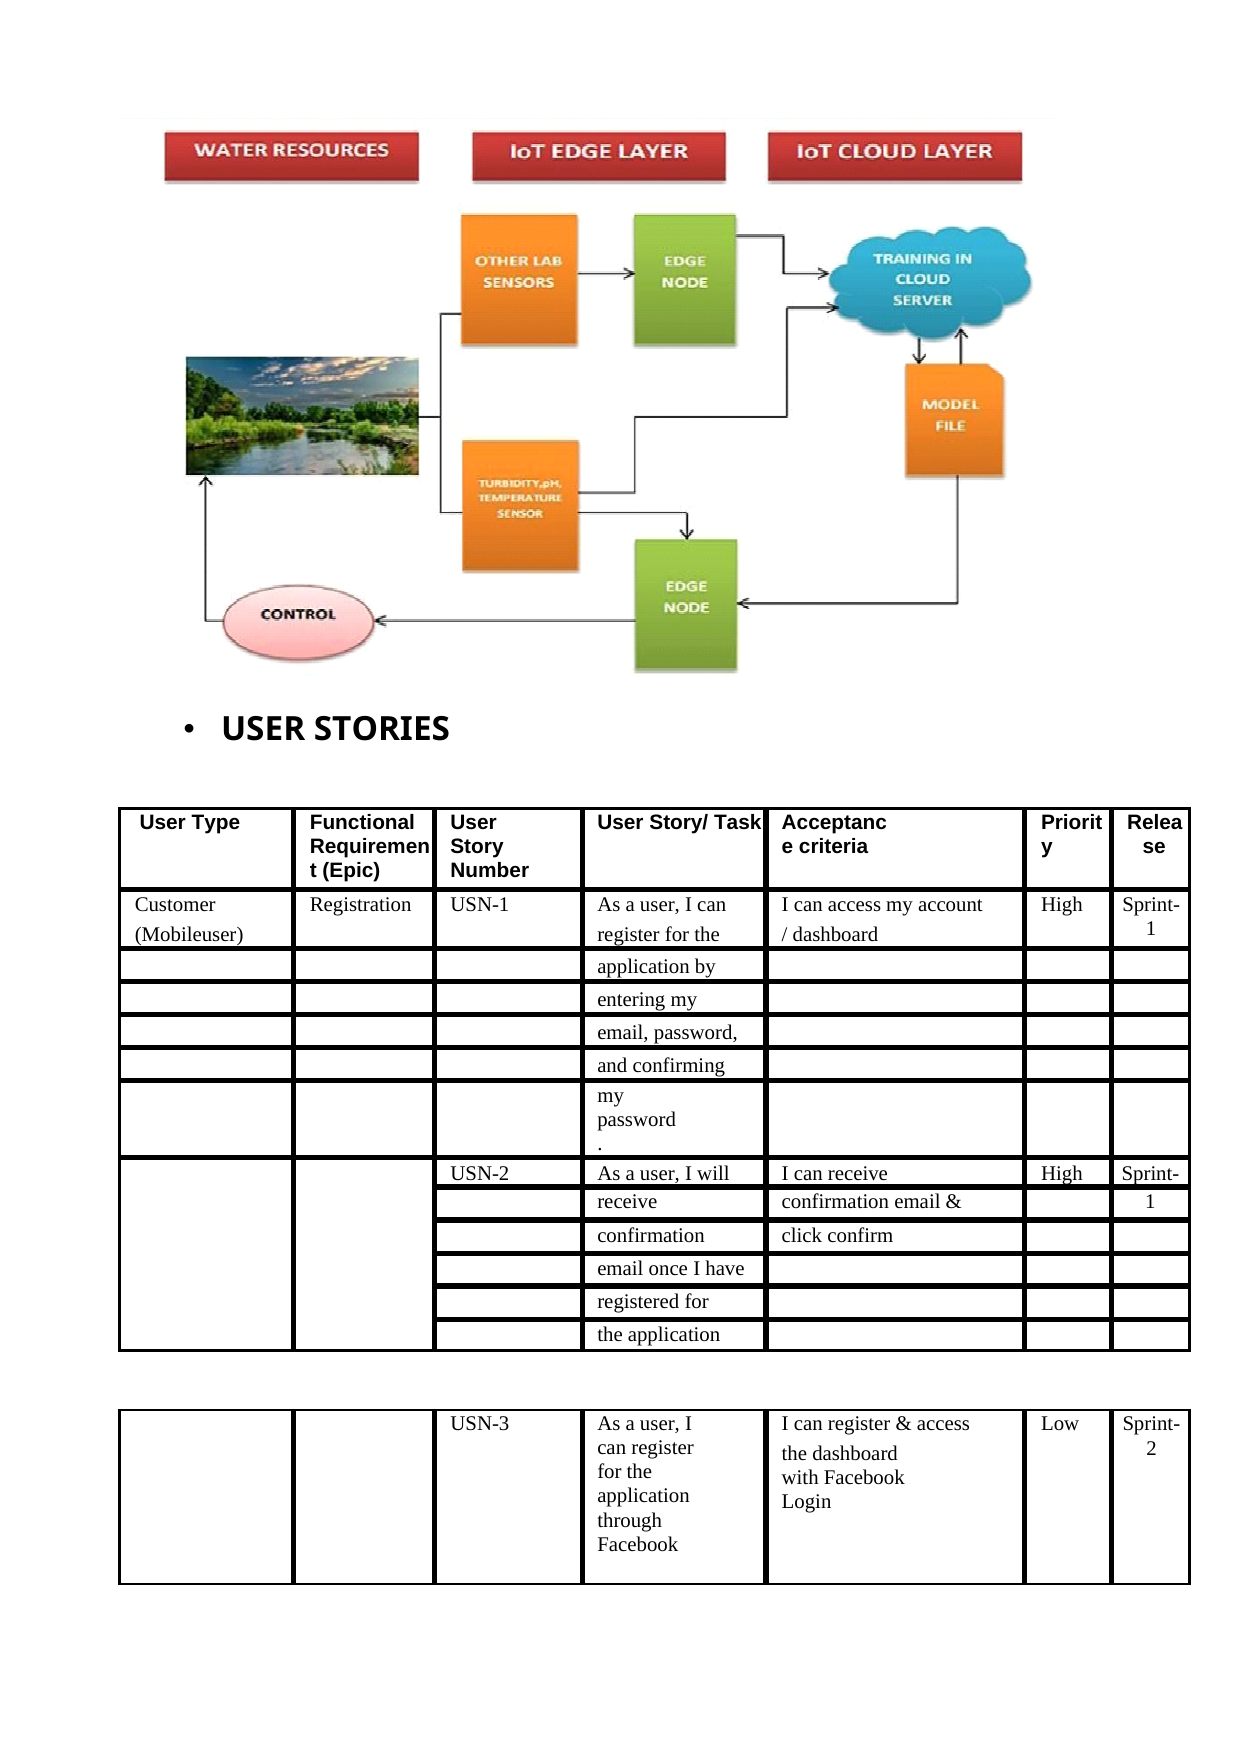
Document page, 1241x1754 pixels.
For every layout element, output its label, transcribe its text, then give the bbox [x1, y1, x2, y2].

table_header User Story/ Task [585, 810, 763, 887]
table_cell [769, 1289, 1022, 1317]
table_cell [769, 984, 1022, 1012]
table_cell [1114, 951, 1188, 979]
table_cell registered for [585, 1289, 763, 1317]
table_header Low [1027, 1411, 1109, 1583]
table_cell [121, 1083, 291, 1155]
table_cell [1027, 951, 1109, 979]
table_header Functional Requirement (Epic) [296, 810, 432, 887]
table_cell [296, 1160, 432, 1349]
table_cell [769, 1083, 1022, 1155]
table_cell [1027, 984, 1109, 1012]
table_cell [1027, 1322, 1109, 1349]
table_cell USN-1 [437, 892, 580, 946]
table_cell [121, 1160, 291, 1349]
table_cell As a user, I can register for the [585, 892, 763, 946]
table_cell [1027, 1256, 1109, 1283]
table_cell [1114, 1083, 1188, 1155]
table_cell Registration [296, 892, 432, 946]
table_cell [1114, 1017, 1188, 1045]
table_cell [437, 984, 580, 1012]
table_cell I can receive [769, 1160, 1022, 1184]
table_header User Type [121, 810, 291, 887]
table_cell [1027, 1190, 1109, 1217]
table_header Acceptance criteria [769, 810, 1022, 887]
table_cell [769, 1050, 1022, 1078]
table_cell confirmation [585, 1223, 763, 1251]
table_cell [437, 1223, 580, 1251]
table_cell [121, 984, 291, 1012]
table_cell [296, 1050, 432, 1078]
table_cell [121, 951, 291, 979]
table_cell application by [585, 951, 763, 979]
table_cell 1 [1114, 1190, 1188, 1217]
table_cell [769, 951, 1022, 979]
table_cell receive [585, 1190, 763, 1217]
table_cell [121, 1050, 291, 1078]
table_cell and confirming [585, 1050, 763, 1078]
table_cell Sprint- 1 [1114, 892, 1188, 946]
table_cell [1114, 1322, 1188, 1349]
table_cell [437, 1289, 580, 1317]
table_cell [296, 984, 432, 1012]
table_cell email once I have [585, 1256, 763, 1283]
table_cell [121, 1017, 291, 1045]
table_cell [1027, 1223, 1109, 1251]
table_cell [296, 951, 432, 979]
table_cell my password. [585, 1083, 763, 1155]
table_cell High [1027, 892, 1109, 946]
table_cell [437, 1017, 580, 1045]
table_cell [769, 1017, 1022, 1045]
list USER STORIES [183, 705, 1122, 750]
table_cell [1114, 1256, 1188, 1283]
table_cell [296, 1083, 432, 1155]
table_header As a user, I can register for the application through Facebook [585, 1411, 763, 1583]
table_cell [1027, 1083, 1109, 1155]
table_cell email, password, [585, 1017, 763, 1045]
table_cell [769, 1322, 1022, 1349]
table_cell [1114, 984, 1188, 1012]
table_cell USN-2 [437, 1160, 580, 1184]
table_cell As a user, I will [585, 1160, 763, 1184]
table_cell [1114, 1223, 1188, 1251]
table_cell [437, 1322, 580, 1349]
table_header Relea se [1114, 810, 1188, 887]
table_cell [1114, 1050, 1188, 1078]
table_cell [437, 951, 580, 979]
table_header Sprint- 2 [1114, 1411, 1188, 1583]
table_header USN-3 [437, 1411, 580, 1583]
table_header User Story Number [437, 810, 580, 887]
table_cell the application [585, 1322, 763, 1349]
table_cell click confirm [769, 1223, 1022, 1251]
table_header I can register & access the dashboard with Facebook Login [769, 1411, 1022, 1583]
table_cell [1114, 1289, 1188, 1317]
table_header Priority [1027, 810, 1109, 887]
table_cell [769, 1256, 1022, 1283]
table_cell Customer (Mobileuser) [121, 892, 291, 946]
table_cell entering my [585, 984, 763, 1012]
table_cell [1027, 1017, 1109, 1045]
table_cell Sprint- [1114, 1160, 1188, 1184]
table_cell confirmation email & [769, 1190, 1022, 1217]
table_cell [437, 1083, 580, 1155]
table_cell High [1027, 1160, 1109, 1184]
table_cell I can access my account / dashboard [769, 892, 1022, 946]
table_cell [437, 1050, 580, 1078]
table_cell [296, 1017, 432, 1045]
table_cell [437, 1190, 580, 1217]
table_cell [437, 1256, 580, 1283]
table_cell [1027, 1050, 1109, 1078]
table_header [121, 1411, 291, 1583]
table_cell [1027, 1289, 1109, 1317]
table_header [296, 1411, 432, 1583]
